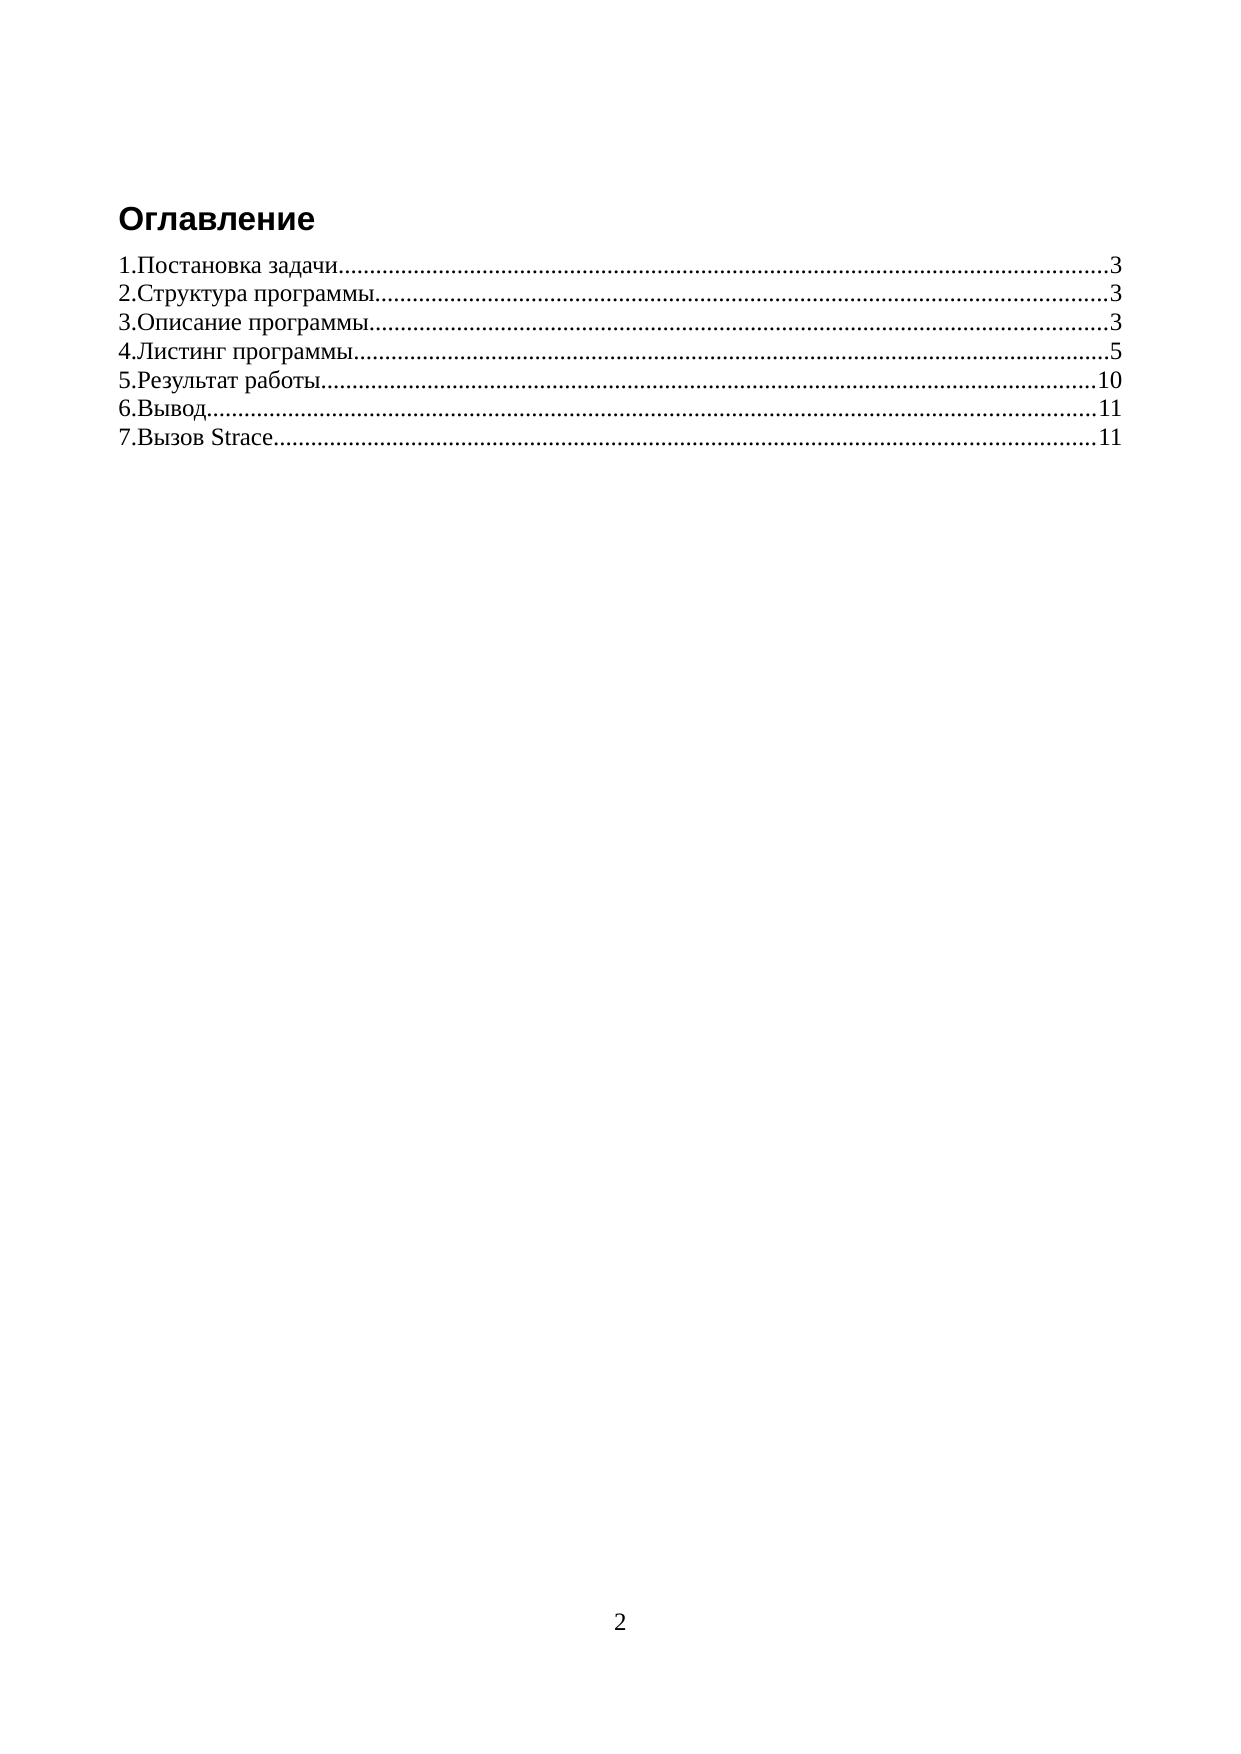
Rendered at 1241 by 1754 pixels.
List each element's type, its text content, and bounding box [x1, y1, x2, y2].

text 1.Постановка задачи 3 [118, 250, 1122, 278]
text 4.Листинг программы 5 [118, 336, 1122, 365]
text 7.Вызов Strace 11 [118, 422, 1122, 451]
text 5.Результат работы 10 [118, 365, 1122, 393]
text 3.Описание программы 3 [118, 307, 1122, 336]
subtitle Оглавление [118, 199, 1122, 237]
text 2.Структура программы 3 [118, 278, 1122, 307]
text 6.Вывод 11 [118, 393, 1122, 422]
